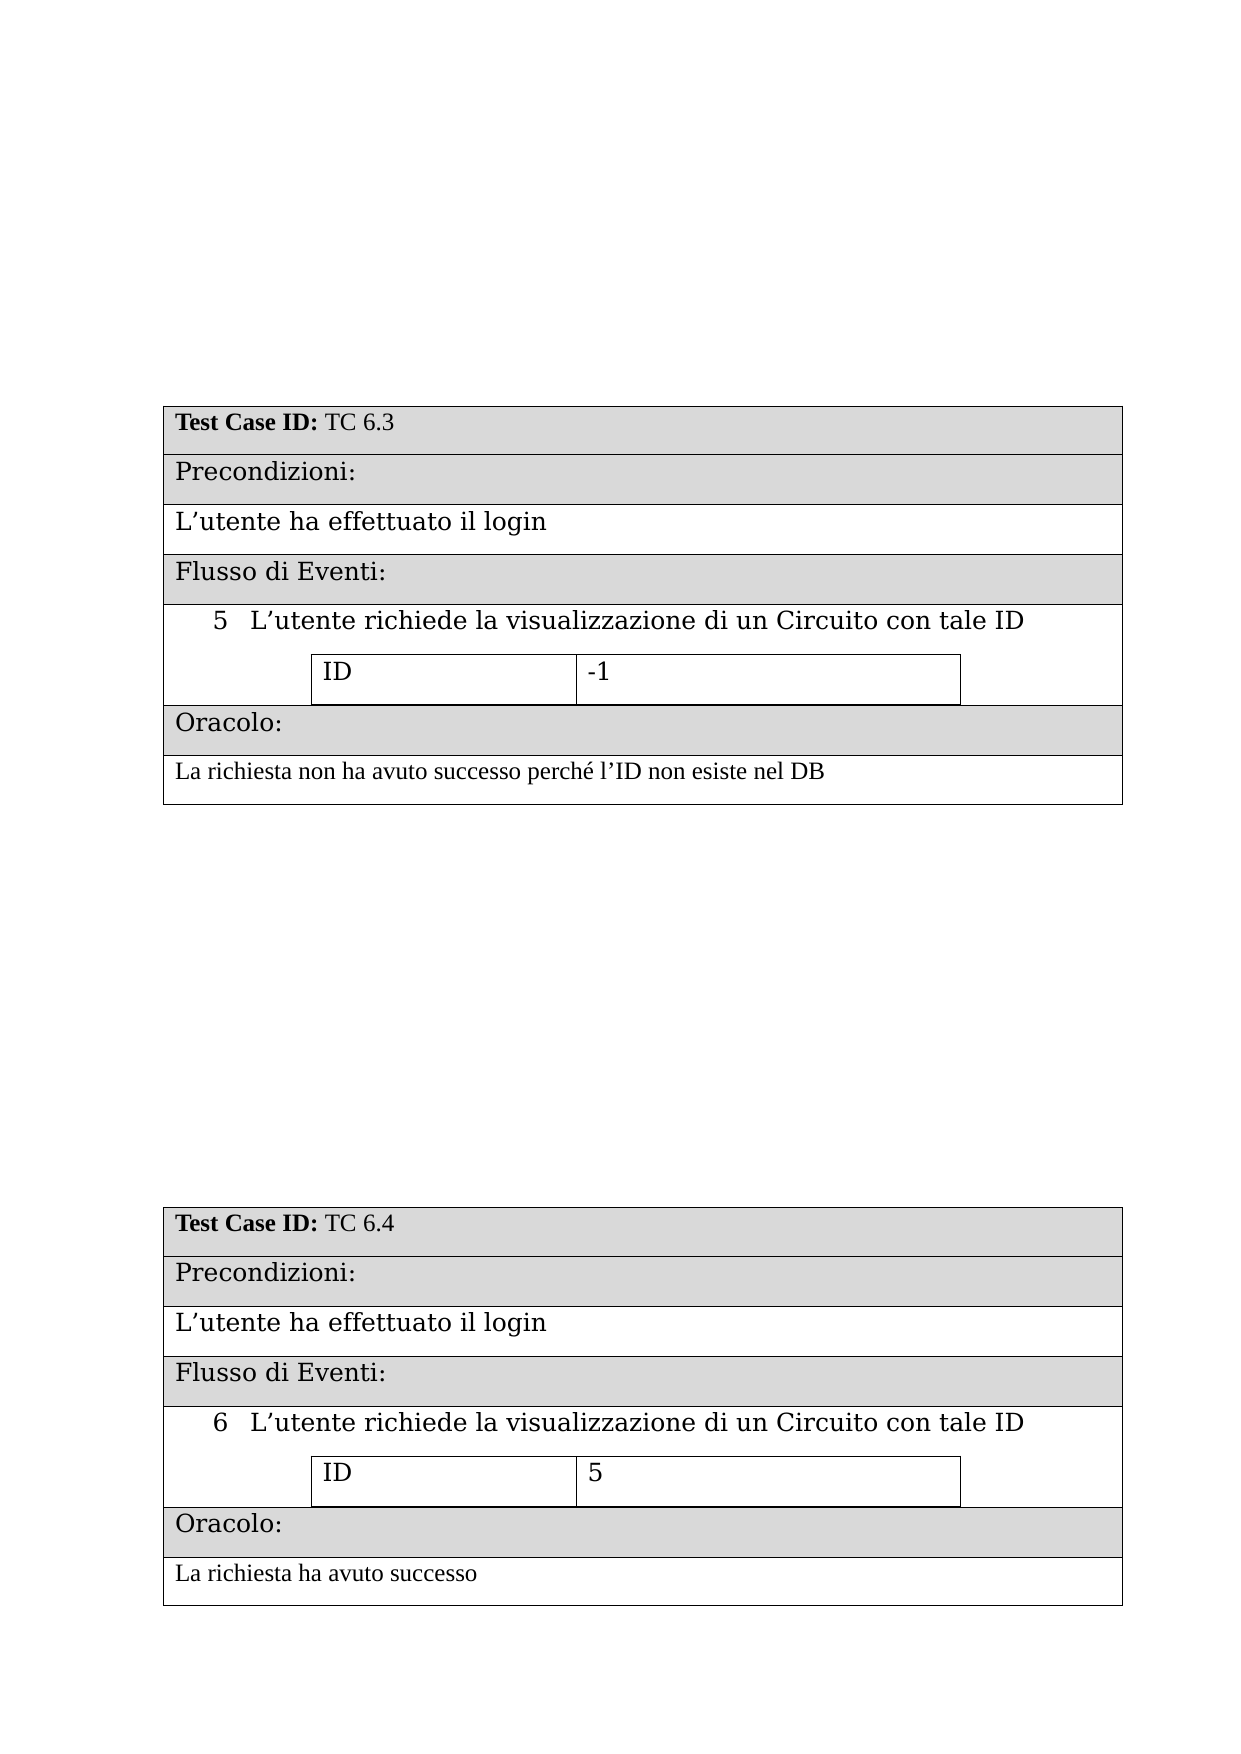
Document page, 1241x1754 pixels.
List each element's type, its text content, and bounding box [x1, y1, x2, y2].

table_header ID [312, 655, 576, 704]
table_cell La richiesta non ha avuto successo perché l’ID non esiste nel DB [164, 756, 1122, 804]
table_cell La richiesta ha avuto successo [164, 1558, 1122, 1605]
table_header Test Case ID: TC 6.3 [164, 407, 1122, 454]
table_header ID [312, 1457, 576, 1506]
table_cell Flusso di Eventi: [164, 1357, 1122, 1406]
table_cell L’utente ha effettuato il login [164, 1307, 1122, 1356]
table_header 5 [577, 1457, 960, 1506]
table_cell Precondizioni: [164, 1257, 1122, 1306]
table_cell Oracolo: [164, 1508, 1122, 1557]
table_header -1 [577, 655, 960, 704]
table_cell L’utente richiede la visualizzazione di un Circuito con tale ID [164, 1407, 1122, 1507]
table_header Test Case ID: TC 6.4 [164, 1208, 1122, 1256]
table_cell Oracolo: [164, 706, 1122, 755]
table_cell Precondizioni: [164, 455, 1122, 504]
table_cell Flusso di Eventi: [164, 555, 1122, 604]
table_cell L’utente richiede la visualizzazione di un Circuito con tale ID [164, 605, 1122, 705]
table_cell L’utente ha effettuato il login [164, 505, 1122, 554]
